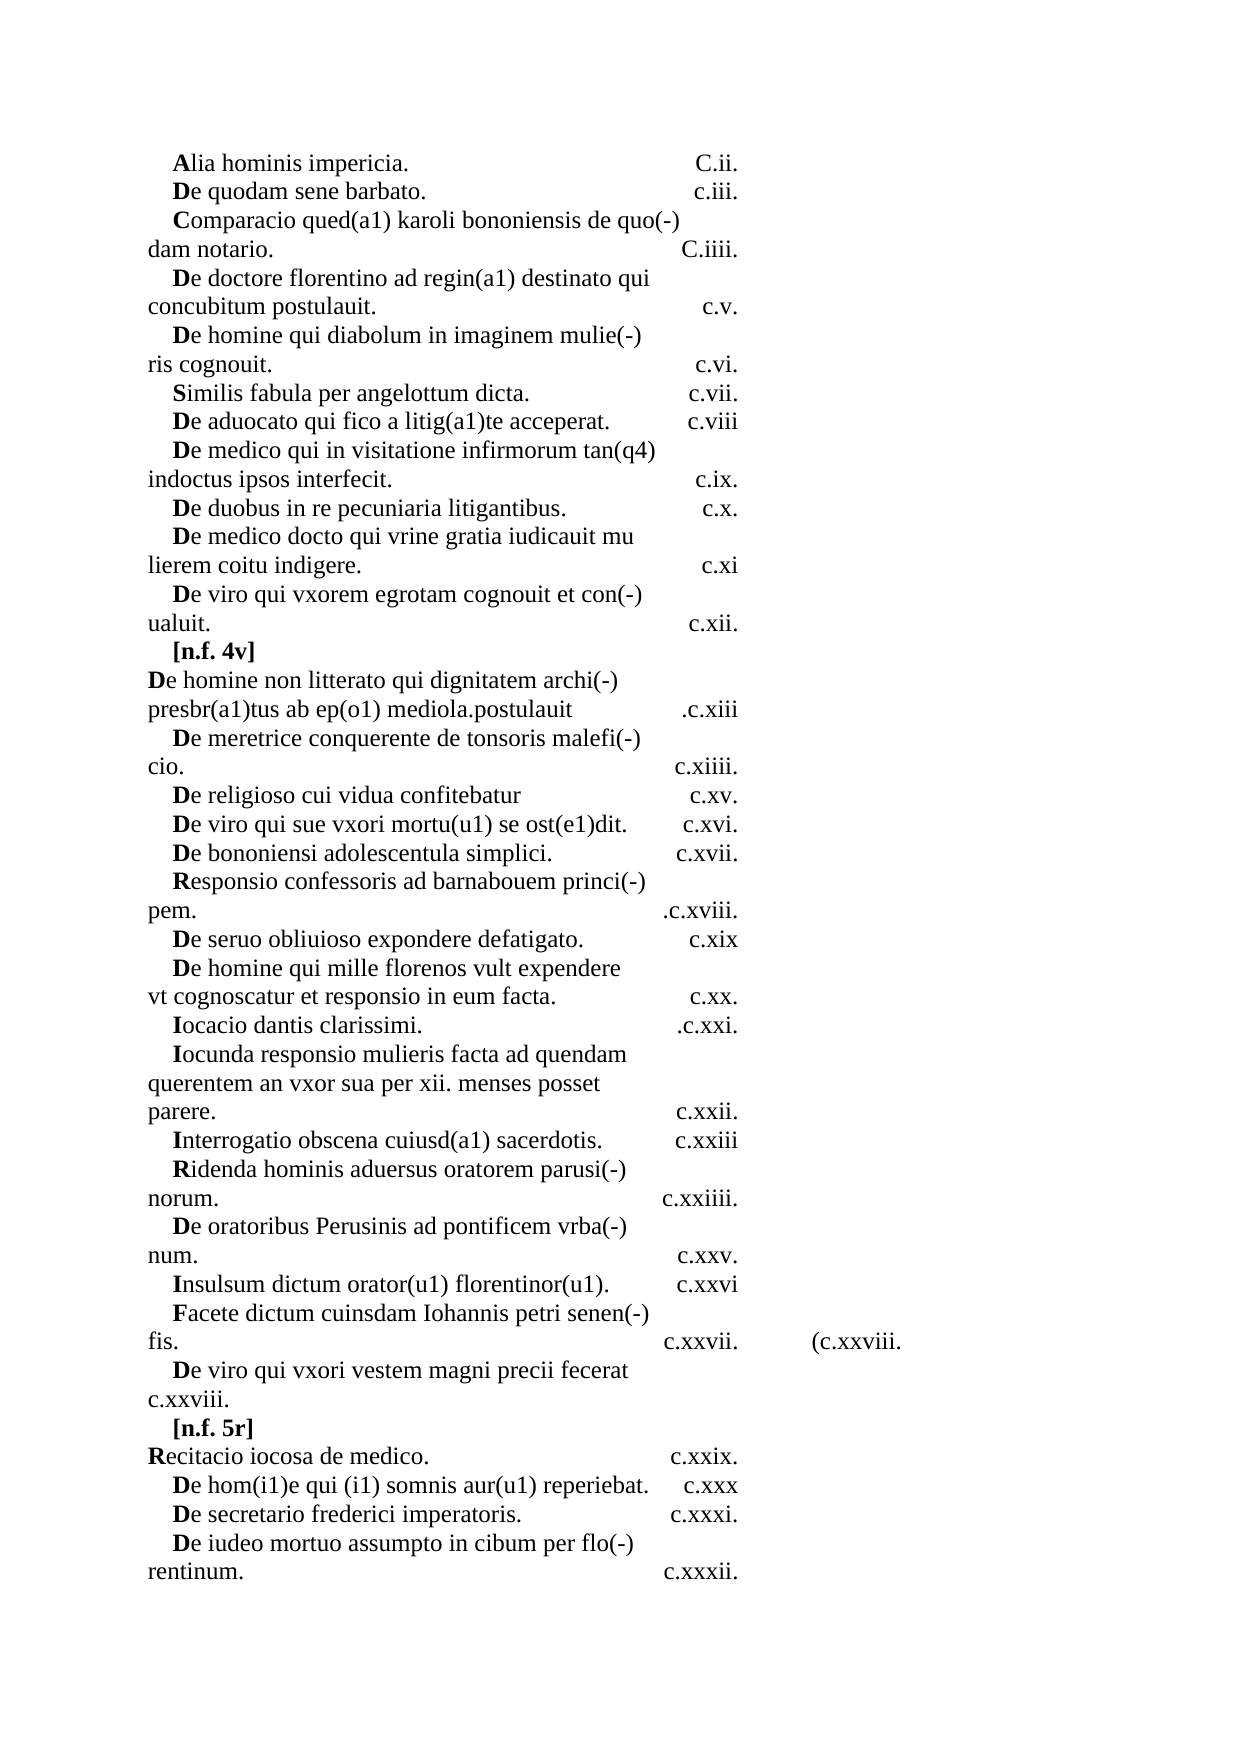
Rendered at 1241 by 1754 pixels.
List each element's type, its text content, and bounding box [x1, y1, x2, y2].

text De aduocato qui fico a litig(a1)te acceperat. c.viii [148, 406, 1093, 435]
text De homine qui diabolum in imaginem mulie(-) ris cognouit. c.vi. [148, 320, 1093, 378]
text De religioso cui vidua confitebatur c.xv. [148, 780, 1093, 809]
text Similis fabula per angelottum dicta. c.vii. [148, 378, 1093, 406]
text De viro qui sue vxori mortu(u1) se ost(e1)dit. c.xvi. [148, 809, 1093, 838]
text De bononiensi adolescentula simplici. c.xvii. [148, 838, 1093, 866]
text De meretrice conquerente de tonsoris malefi(-) cio. c.xiiii. [148, 723, 1093, 780]
text Alia hominis impericia. C.ii. [148, 148, 1093, 176]
text De viro qui vxorem egrotam cognouit et con(-) ualuit. c.xii. [148, 579, 1093, 636]
text De medico qui in visitatione infirmorum tan(q4) indoctus ipsos interfecit. c.ix. [148, 435, 1093, 493]
text Interrogatio obscena cuiusd(a1) sacerdotis. c.xxiii [148, 1125, 1093, 1154]
text De quodam sene barbato. c.iii. [148, 176, 1093, 205]
text De medico docto qui vrine gratia iudicauit mu lierem coitu indigere. c.xi [148, 521, 1093, 579]
text Comparacio qued(a1) karoli bononiensis de quo(-) dam notario. C.iiii. [148, 205, 1093, 263]
text De oratoribus Perusinis ad pontificem vrba(-) num. c.xxv. [148, 1211, 1093, 1269]
text Responsio confessoris ad barnabouem princi(-) pem. .c.xviii. [148, 866, 1093, 924]
text De duobus in re pecuniaria litigantibus. c.x. [148, 493, 1093, 521]
text Iocacio dantis clarissimi. .c.xxi. [148, 1010, 1093, 1039]
text De hom(i1)e qui (i1) somnis aur(u1) reperiebat. c.xxx [148, 1470, 1093, 1499]
text De viro qui vxori vestem magni precii fecerat c.xxviii. [148, 1355, 1093, 1413]
text De secretario frederici imperatoris. c.xxxi. [148, 1499, 1093, 1528]
text De homine qui mille florenos vult expendere vt cognoscatur et responsio in eum facta. c.xx. [148, 953, 1093, 1010]
text De seruo obliuioso expondere defatigato. c.xix [148, 924, 1093, 953]
text Insulsum dictum orator(u1) florentinor(u1). c.xxvi [148, 1269, 1093, 1298]
text Iocunda responsio mulieris facta ad quendam querentem an vxor sua per xii. menses posset parere. c.xxii. [148, 1039, 1093, 1125]
text Facete dictum cuinsdam Iohannis petri senen(-) fis. c.xxvii. (c.xxviii. [148, 1298, 1093, 1355]
text De iudeo mortuo assumpto in cibum per flo(-) rentinum. c.xxxii. [148, 1528, 1093, 1585]
text Ridenda hominis aduersus oratorem parusi(-) norum. c.xxiiii. [148, 1154, 1093, 1211]
text [n.f. 5r] Recitacio iocosa de medico. c.xxix. [148, 1413, 1093, 1470]
text [n.f. 4v] De homine non litterato qui dignitatem archi(-) presbr(a1)tus ab ep(o1) mediola.postulauit .c.xiii [148, 636, 1093, 723]
text De doctore florentino ad regin(a1) destinato qui concubitum postulauit. c.v. [148, 263, 1093, 320]
